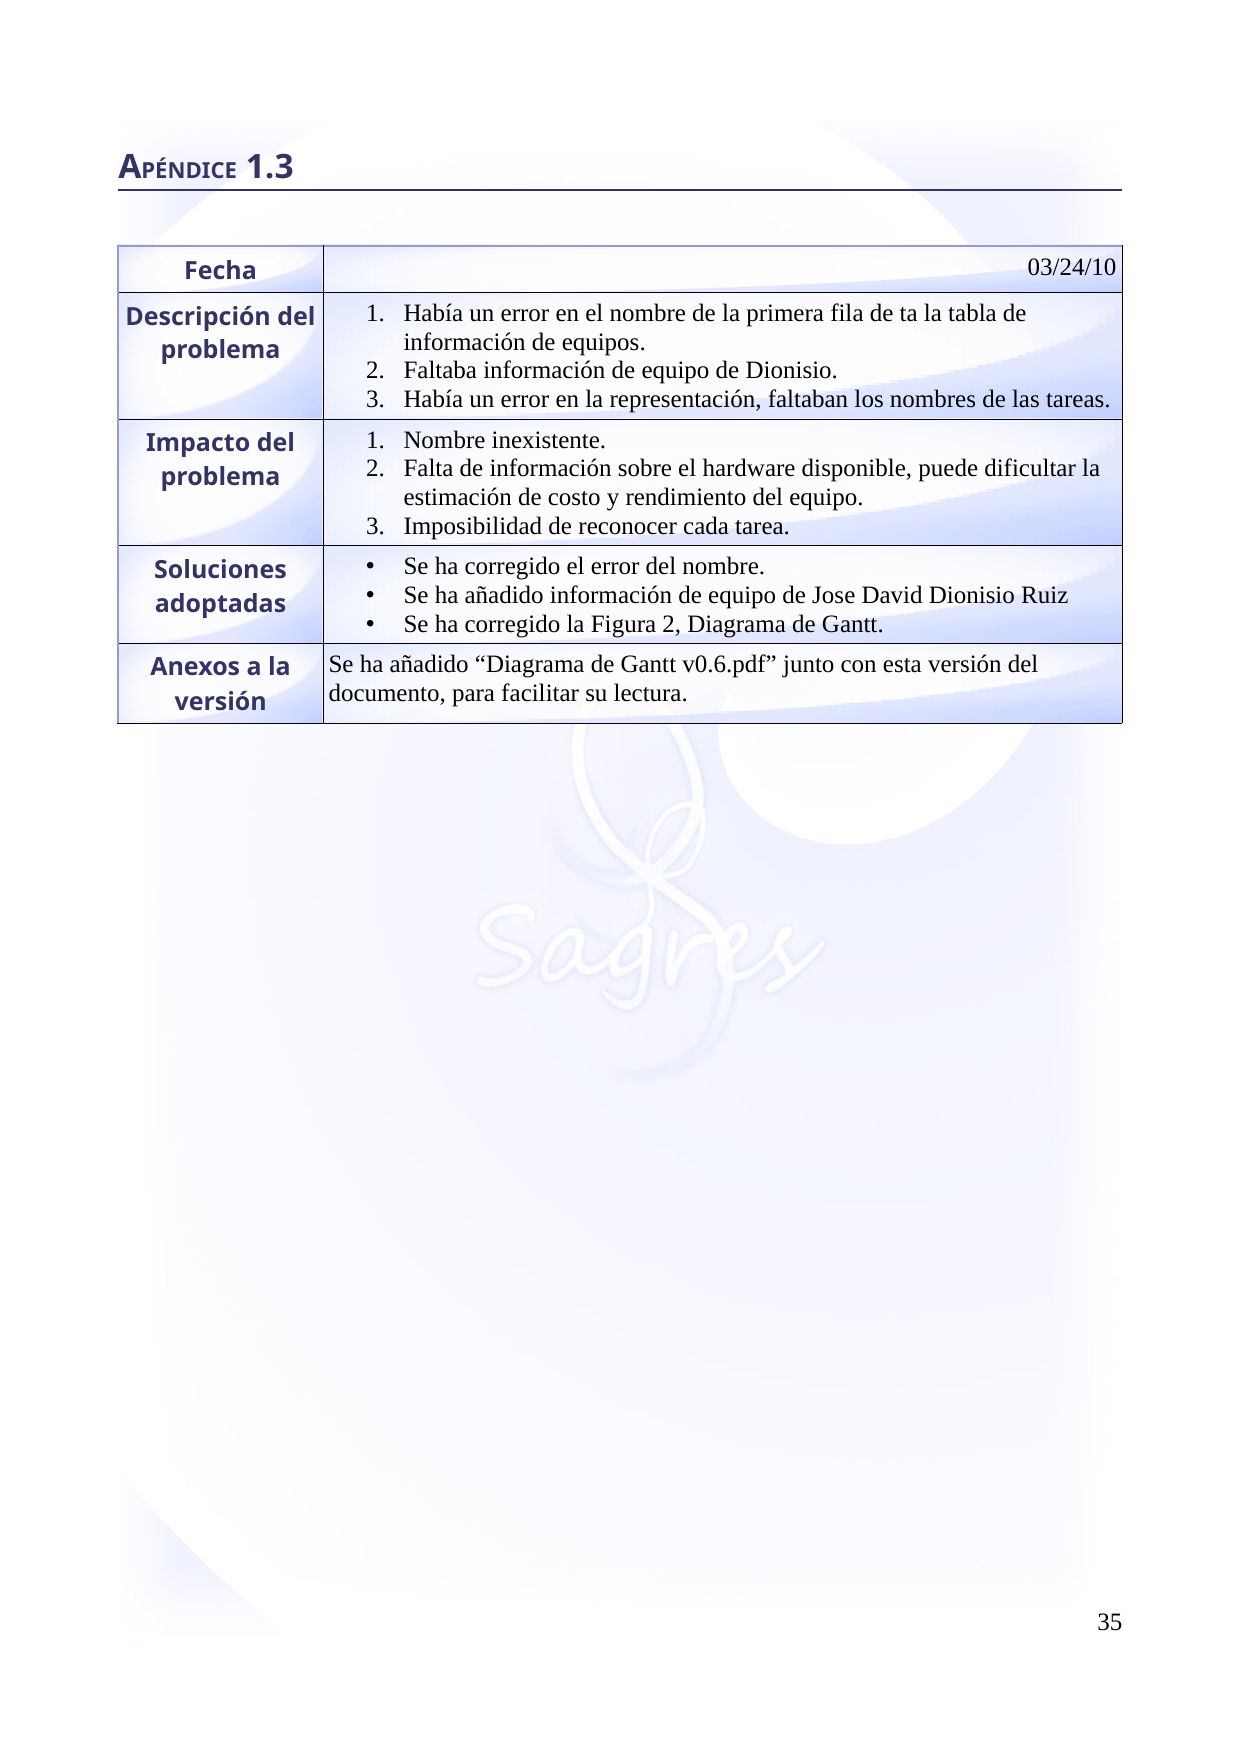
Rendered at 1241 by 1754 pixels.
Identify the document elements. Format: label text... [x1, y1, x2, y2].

table_cell Había un error en el nombre de la primera fila de ta la tabla de información de equipos. Faltaba información de equipo de Dionisio. Había un error en la representación, faltaban los nombres de las tareas. [324, 293, 1122, 419]
table_cell Anexos a la versión [119, 644, 323, 723]
picture [118, 724, 1122, 1636]
table_header 24/03/10 [324, 247, 1122, 292]
subtitle Apéndice 1.3 [118, 143, 1122, 189]
picture [118, 118, 1122, 143]
table_cell Soluciones adoptadas [119, 546, 323, 643]
table_cell Descripción del problema [119, 293, 323, 419]
picture [118, 191, 1122, 245]
table_cell Se ha corregido el error del nombre. Se ha añadido información de equipo de Jose David Dionisio Ruiz Se ha corregido la Figura 2, Diagrama de Gantt. [324, 546, 1122, 643]
table_cell Impacto del problema [119, 420, 323, 545]
table_header Fecha [119, 247, 323, 292]
table_cell Se ha añadido “Diagrama de Gantt v0.6.pdf” junto con esta versión del documento, para facilitar su lectura. [324, 644, 1122, 723]
table_cell Nombre inexistente. Falta de información sobre el hardware disponible, puede dificultar la estimación de costo y rendimiento del equipo. Imposibilidad de reconocer cada tarea. [324, 420, 1122, 545]
